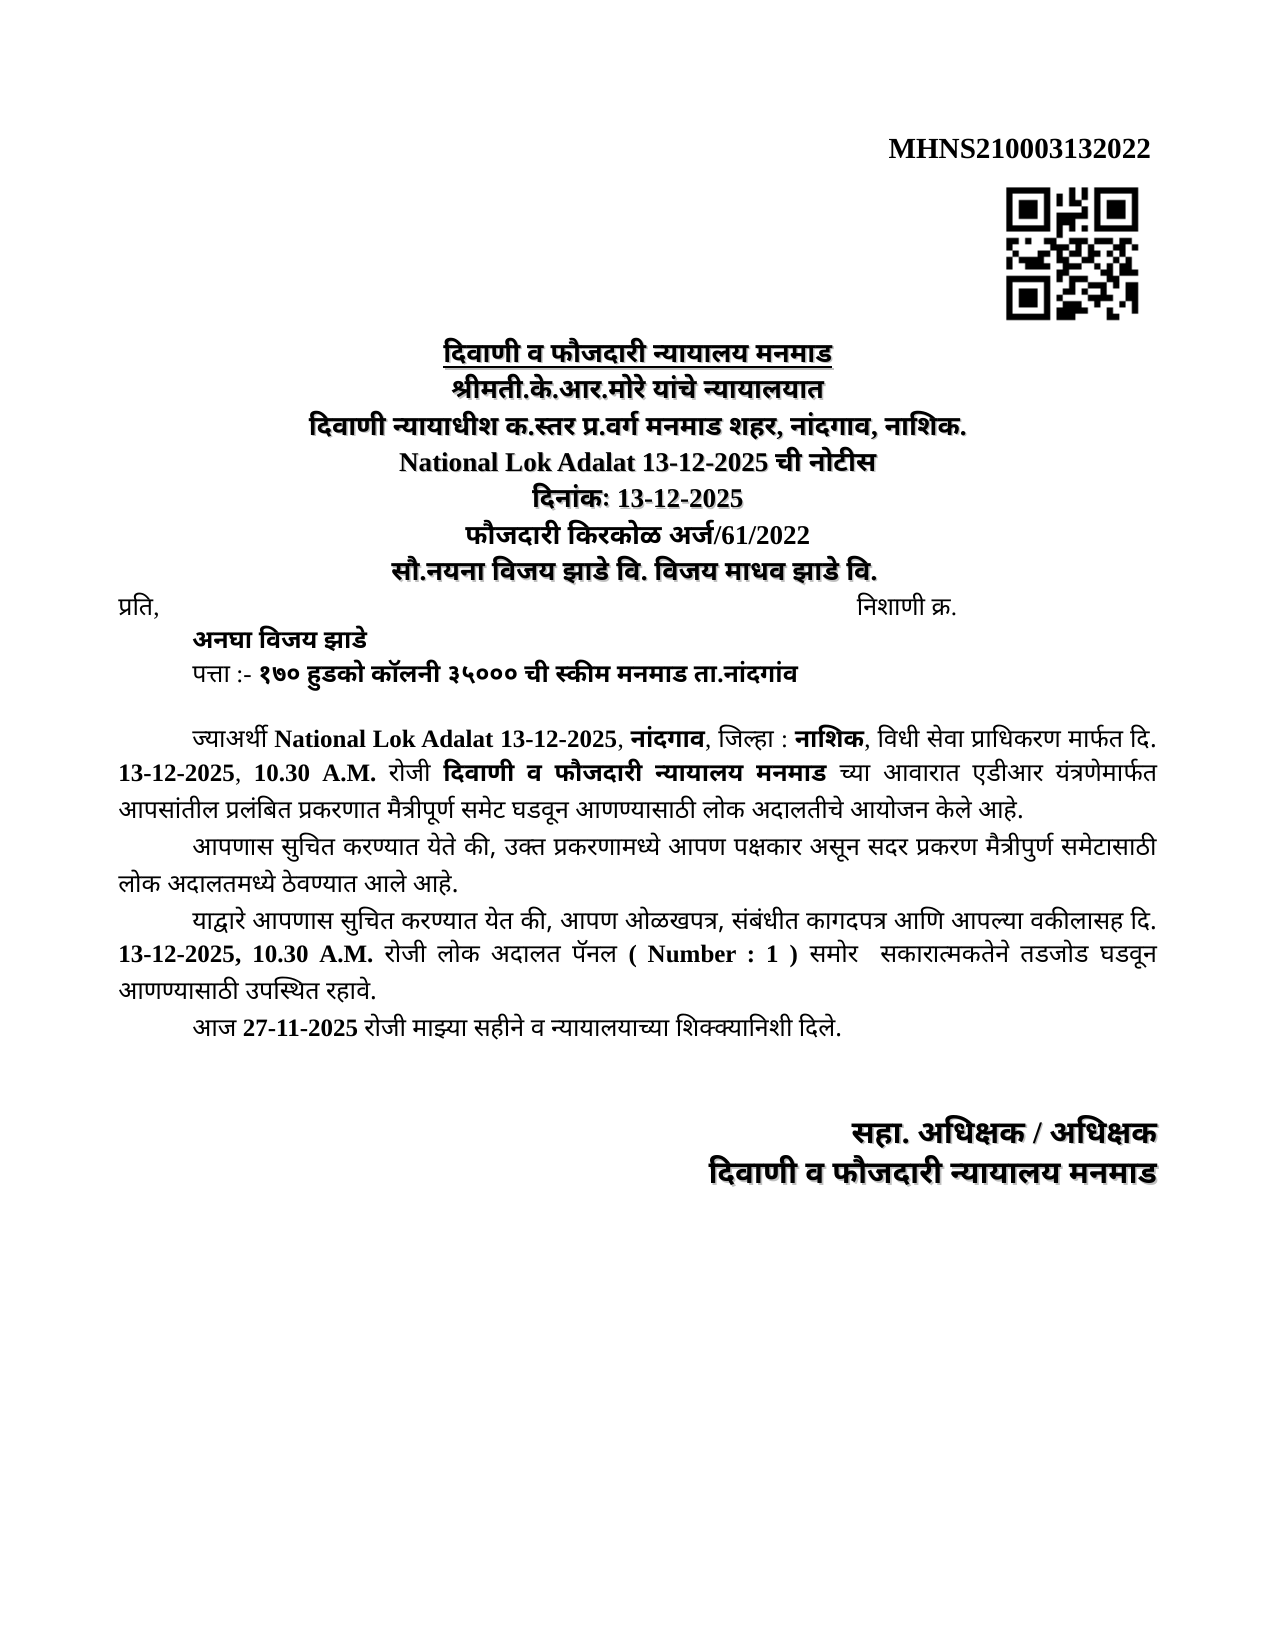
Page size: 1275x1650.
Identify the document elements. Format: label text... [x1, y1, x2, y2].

text दिवाणी न्यायाधीश क.स्तर प्र.वर्ग मनमाड शहर, नांदगाव, नाशिक. [118, 410, 1157, 446]
text आपणास सुचित करण्यात येते की, उक्त प्रकरणामध्ये आपण पक्षकार असून सदर प्रकरण मैत्रीपुर्ण समेटासाठी लोक अदालतमध्ये ठेवण्यात आले आहे. [118, 828, 1157, 902]
text प्रति, निशाणी क्र. [118, 592, 1157, 625]
text दिनांकः 13-12-2025 [118, 482, 1157, 519]
text ज्याअर्थी National Lok Adalat 13-12-2025, नांदगाव, जिल्हा : नाशिक, विधी सेवा प्राधिकरण मार्फत दि. 13-12-2025, 10.30 A.M. रोजी दिवाणी व फौजदारी न्यायालय मनमाड च्या आवारात एडीआर यंत्रणेमार्फत आपसांतील प्रलंबित प्रकरणात मैत्रीपूर्ण समेट घडवून आणण्यासाठी लोक अदालतीचे आयोजन केले आहे. [118, 721, 1157, 828]
text दिवाणी व फौजदारी न्यायालय मनमाड [118, 1156, 1157, 1197]
text आज 27-11-2025 रोजी माझ्या सहीने व न्यायालयाच्या शिक्क्यानिशी दिले. [118, 1010, 1157, 1047]
text दिवाणी व फौजदारी न्यायालय मनमाड [118, 338, 1157, 373]
table_header MHNS210003132022 [864, 126, 1156, 170]
table_cell [864, 171, 1156, 338]
text श्रीमती.के.आर.मोरे यांचे न्यायालयात [118, 373, 1157, 410]
text National Lok Adalat 13-12-2025 ची नोटीस [118, 446, 1157, 482]
text पत्ता :- १७० हुडको कॉलनी ३५००० ची स्कीम मनमाड ता.नांदगांव [118, 659, 1157, 692]
text अनघा विजय झाडे [118, 625, 1157, 659]
text फौजदारी किरकोळ अर्ज/61/2022 [118, 519, 1157, 555]
text सौ.नयना विजय झाडे वि. विजय माधव झाडे वि. [118, 555, 1157, 592]
text सहा. अधिक्षक / अधिक्षक [118, 1114, 1157, 1156]
text याद्वारे आपणास सुचित करण्यात येत की, आपण ओळखपत्र, संबंधीत कागदपत्र आणि आपल्या वकीलासह दि. 13-12-2025, 10.30 A.M. रोजी लोक अदालत पॅनल ( Number : 1 ) समोर सकारात्मकतेने तडजोड घडवून आणण्यासाठी उपस्थित रहावे. [118, 902, 1157, 1010]
picture [994, 176, 1151, 333]
